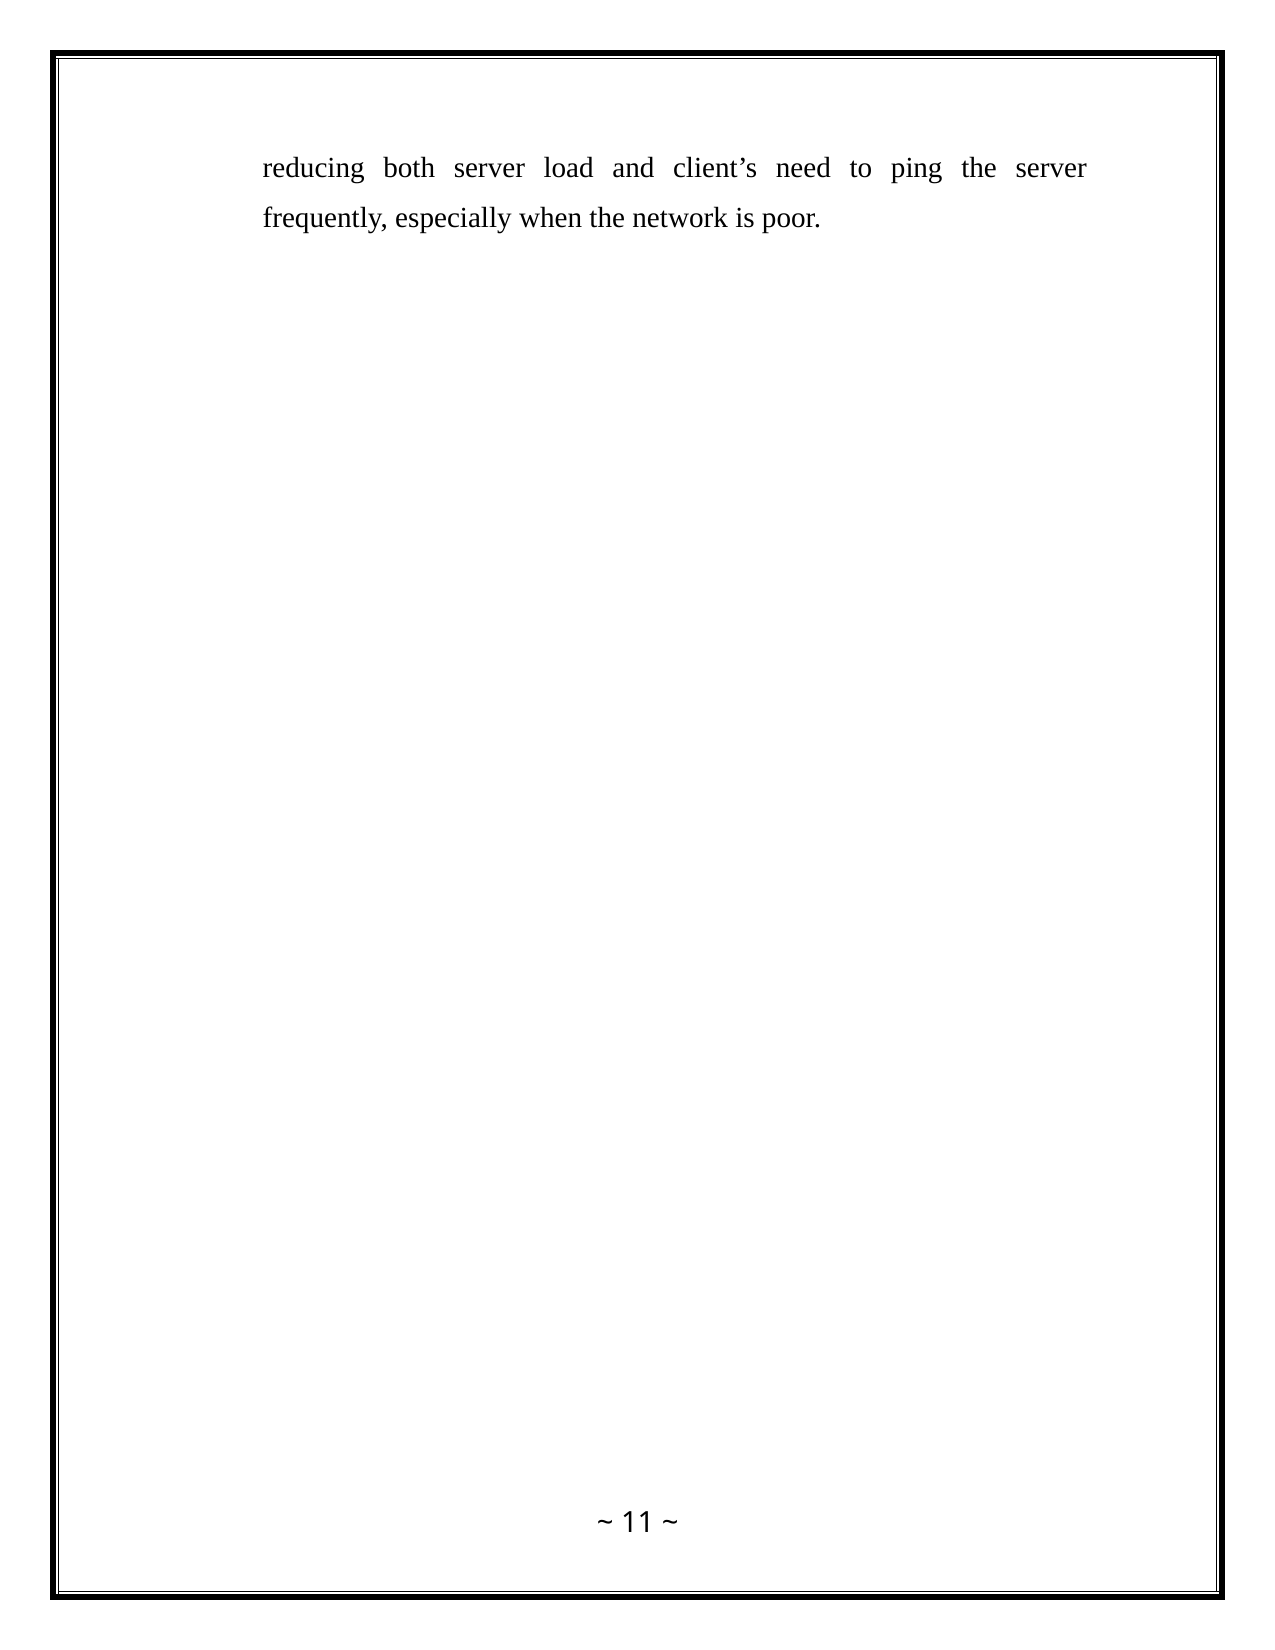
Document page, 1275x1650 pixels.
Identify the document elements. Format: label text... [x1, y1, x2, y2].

list reducing both server load and client’s need to ping the server frequently, especially when the network is poor. [225, 150, 1087, 234]
